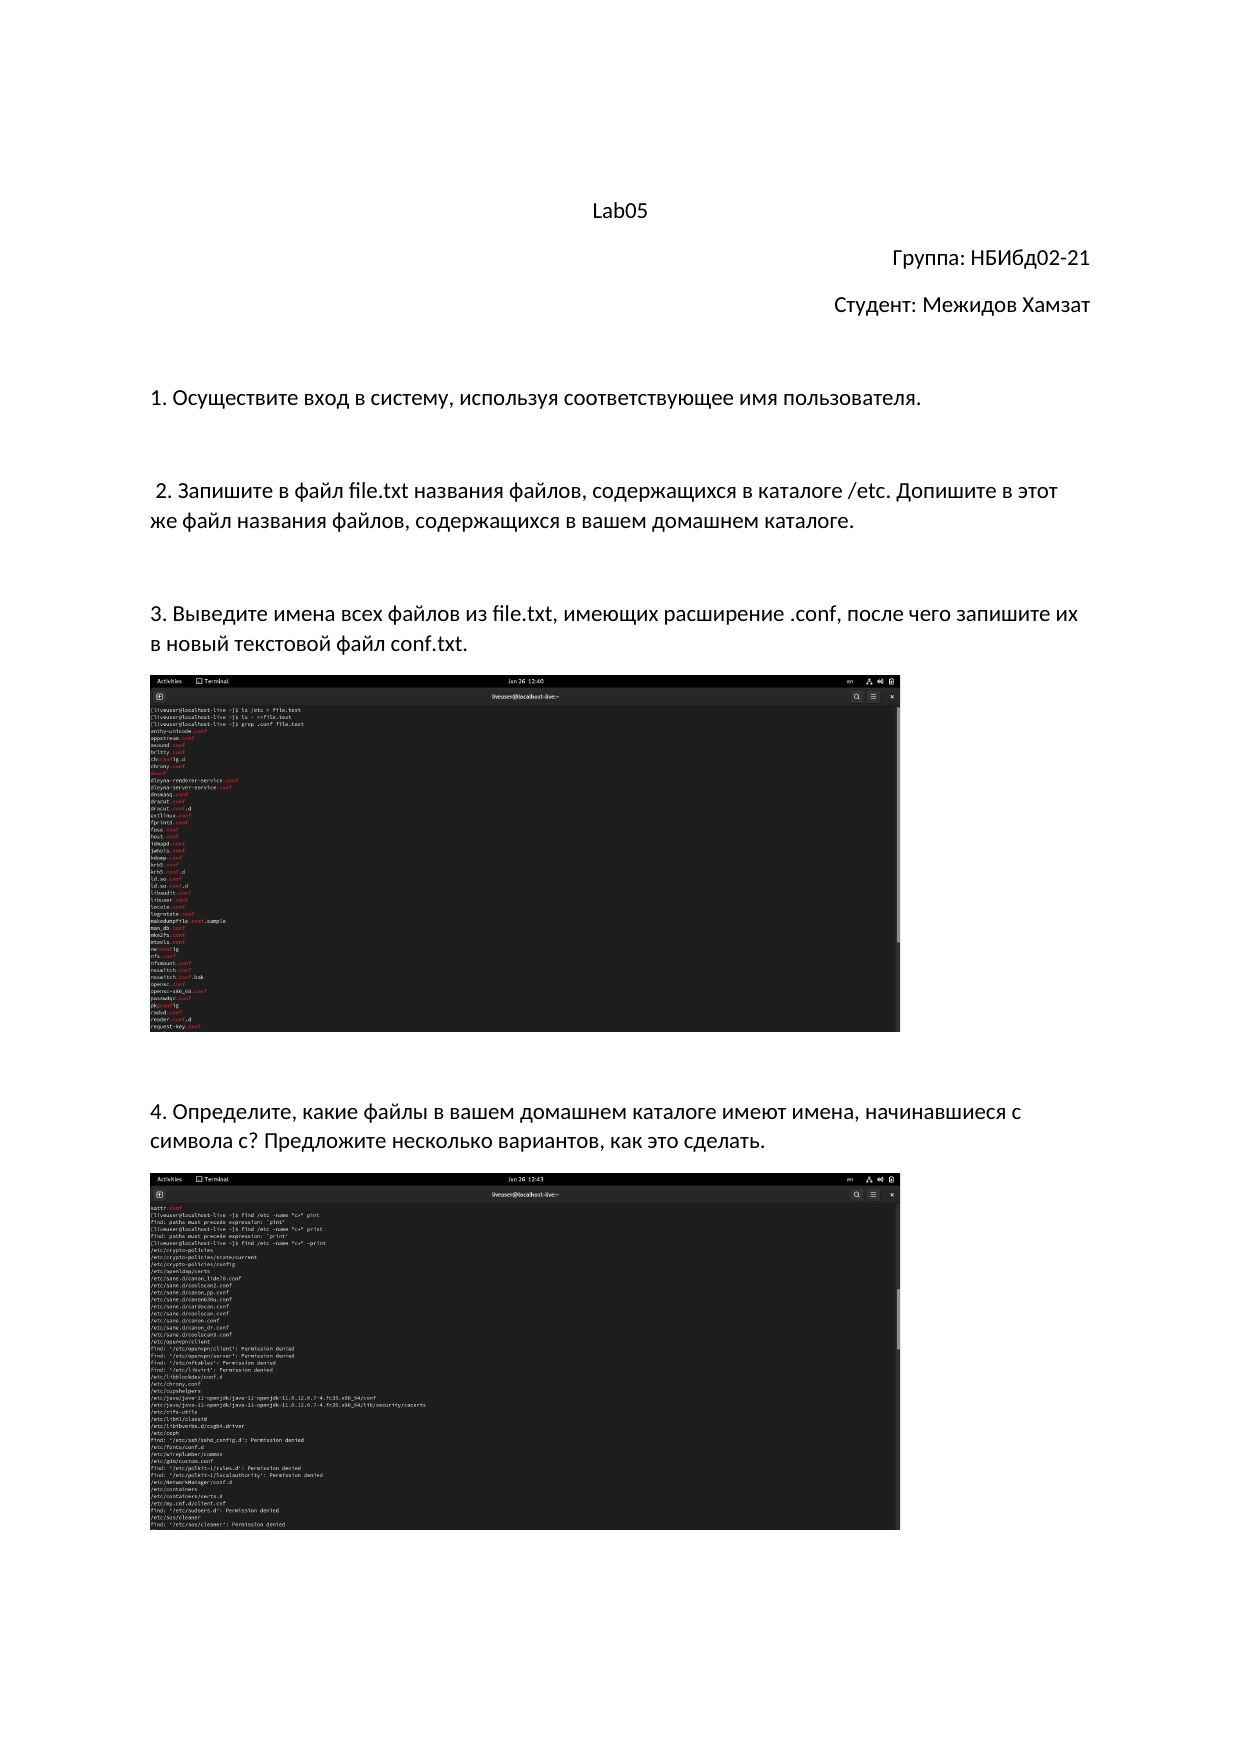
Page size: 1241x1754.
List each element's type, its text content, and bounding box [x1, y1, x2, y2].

text Студент: Межидов Хамзат [150, 290, 1090, 318]
text 1. Осуществите вход в систему, используя соответствующее имя пользователя. [150, 383, 1090, 411]
text 2. Запишите в файл file.txt названия файлов, содержащихся в каталоге /etc. Допишите в этот же файл названия файлов, содержащихся в вашем домашнем каталоге. [150, 476, 1090, 534]
text Lab05 [150, 197, 1090, 224]
text 3. Выведите имена всех файлов из file.txt, имеющих расширение .conf, после чего запишите их в новый текстовой файл conf.txt. [150, 599, 1090, 657]
text 4. Определите, какие файлы в вашем домашнем каталоге имеют имена, начинавшиеся с символа c? Предложите несколько вариантов, как это сделать. [150, 1097, 1090, 1155]
text Группа: НБИбд02-21 [150, 243, 1090, 271]
